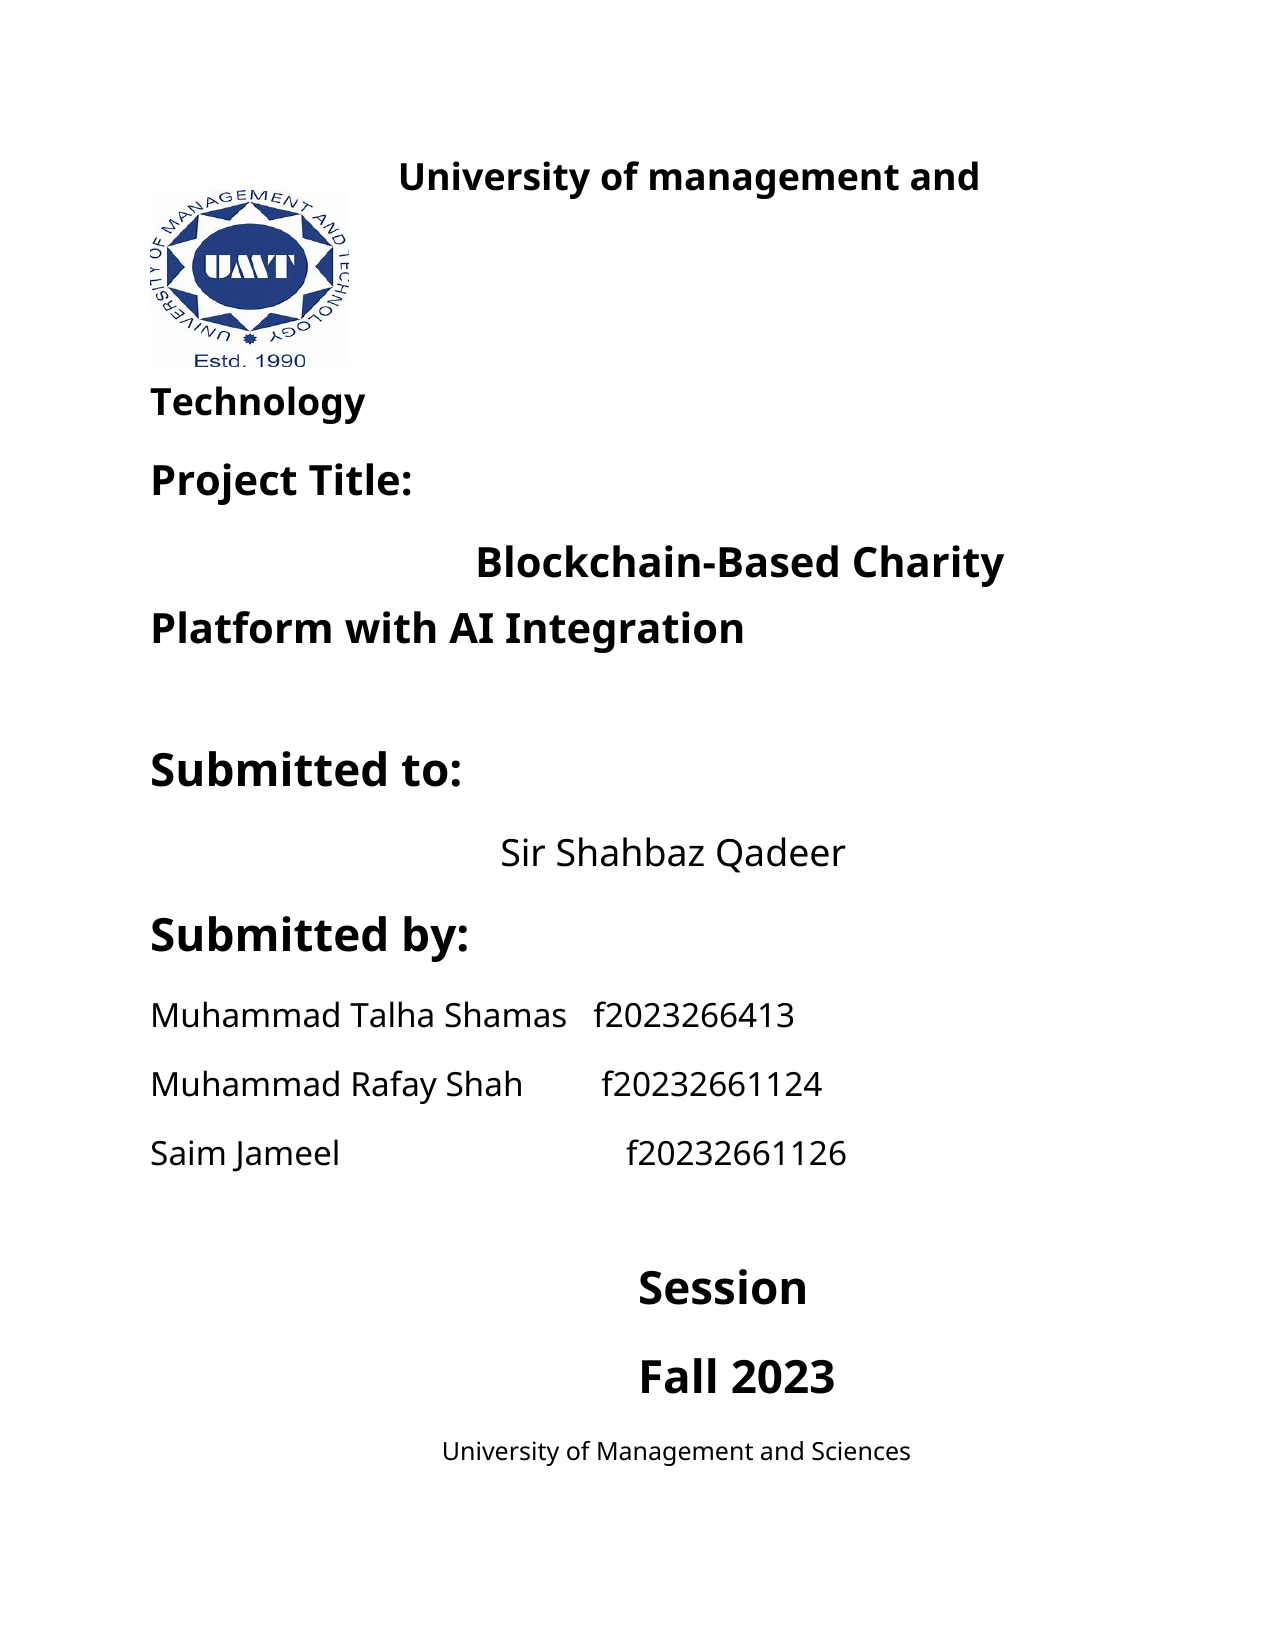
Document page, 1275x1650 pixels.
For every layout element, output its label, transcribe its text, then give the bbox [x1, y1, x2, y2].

text Blockchain-Based Charity Platform with AI Integration [150, 533, 1125, 656]
text Session [150, 1255, 1125, 1318]
text Saim Jameel f20232661126 [150, 1130, 1125, 1175]
text Muhammad Rafay Shah f20232661124 [150, 1061, 1125, 1106]
text University of Management and Sciences [150, 1433, 1125, 1467]
text University of management and Technology [150, 150, 1125, 426]
text Project Title: [150, 451, 1125, 507]
text Fall 2023 [150, 1344, 1125, 1407]
text Muhammad Talha Shamas f2023266413 [150, 991, 1125, 1037]
text Submitted to: [150, 738, 1125, 800]
text Sir Shahbaz Qadeer [150, 827, 1125, 878]
text Submitted by: [150, 902, 1125, 965]
